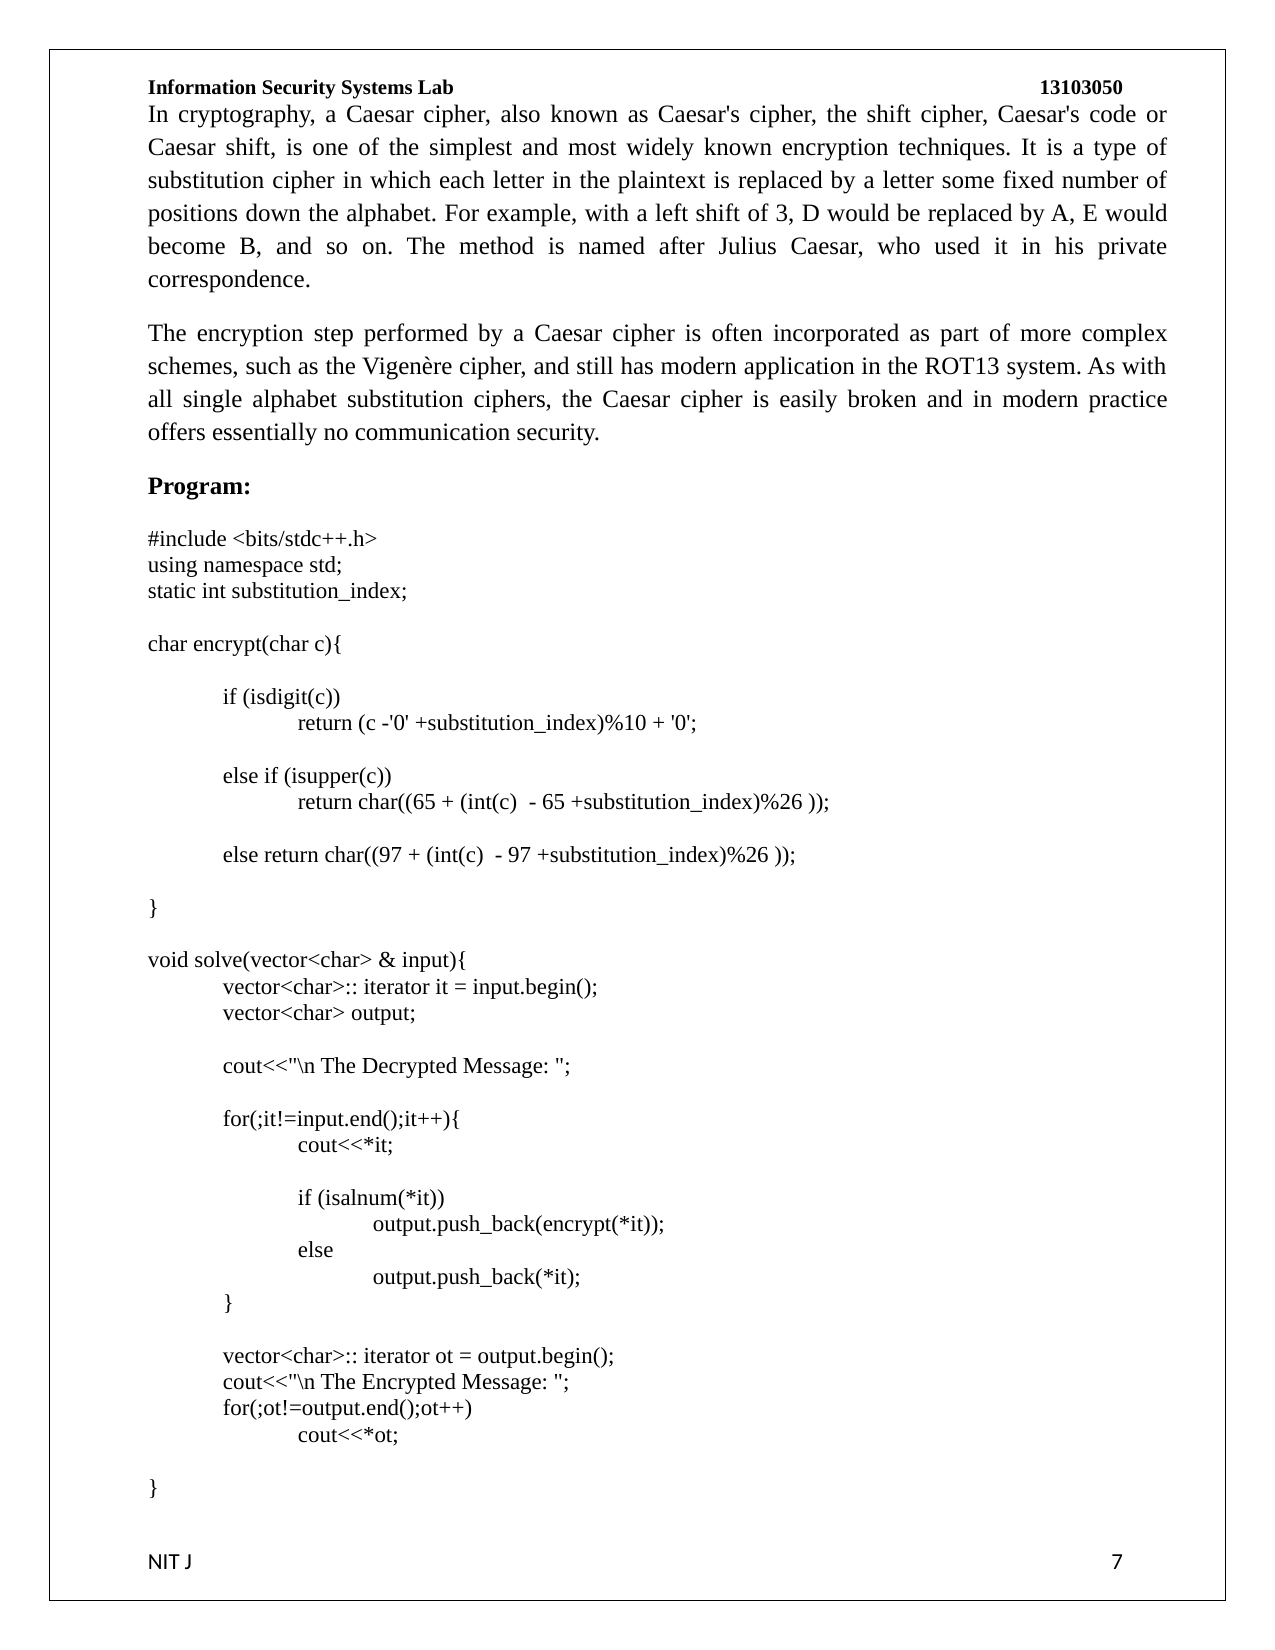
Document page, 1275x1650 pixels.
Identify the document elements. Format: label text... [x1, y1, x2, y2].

text cout<<"\n The Encrypted Message: "; [148, 1368, 1169, 1394]
text In cryptography, a Caesar cipher, also known as Caesar's cipher, the shift cipher, Caesar's code or Caesar shift, is one of the simplest and most widely known encryption techniques. It is a type of substitution cipher in which each letter in the plaintext is replaced by a letter some fixed number of positions down the alphabet. For example, with a left shift of 3, D would be replaced by A, E would become B, and so on. The method is named after Julius Caesar, who used it in his private correspondence. [148, 99, 1169, 293]
text vector<char>:: iterator ot = output.begin(); [148, 1342, 1169, 1368]
text cout<<"\n The Decrypted Message: "; [148, 1052, 1169, 1078]
text return (c -'0' +substitution_index)%10 + '0'; [148, 709, 1169, 736]
text #include <bits/stdc++.h> [148, 525, 1169, 551]
text Program: [148, 471, 1169, 500]
text for(;it!=input.end();it++){ [148, 1104, 1169, 1131]
text if (isdigit(c)) [148, 683, 1169, 709]
text } [148, 1289, 1169, 1315]
text The encryption step performed by a Caesar cipher is often incorporated as part of more complex schemes, such as the Vigenère cipher, and still has modern application in the ROT13 system. As with all single alphabet substitution ciphers, the Caesar cipher is easily broken and in modern practice offers essentially no communication security. [148, 318, 1169, 446]
text if (isalnum(*it)) [148, 1184, 1169, 1210]
text cout<<*it; [148, 1131, 1169, 1157]
text } [148, 1473, 1169, 1500]
text else if (isupper(c)) [148, 762, 1169, 788]
text return char((65 + (int(c) - 65 +substitution_index)%26 )); [148, 788, 1169, 815]
text vector<char> output; [148, 999, 1169, 1026]
text else return char((97 + (int(c) - 97 +substitution_index)%26 )); [148, 841, 1169, 867]
text else [148, 1236, 1169, 1263]
text } [148, 894, 1169, 920]
text output.push_back(encrypt(*it)); [148, 1210, 1169, 1236]
text static int substitution_index; [148, 577, 1169, 604]
text for(;ot!=output.end();ot++) [148, 1394, 1169, 1421]
text cout<<*ot; [148, 1421, 1169, 1447]
text using namespace std; [148, 551, 1169, 577]
text void solve(vector<char> & input){ [148, 946, 1169, 973]
text output.push_back(*it); [148, 1263, 1169, 1289]
text vector<char>:: iterator it = input.begin(); [148, 973, 1169, 999]
text char encrypt(char c){ [148, 630, 1169, 657]
